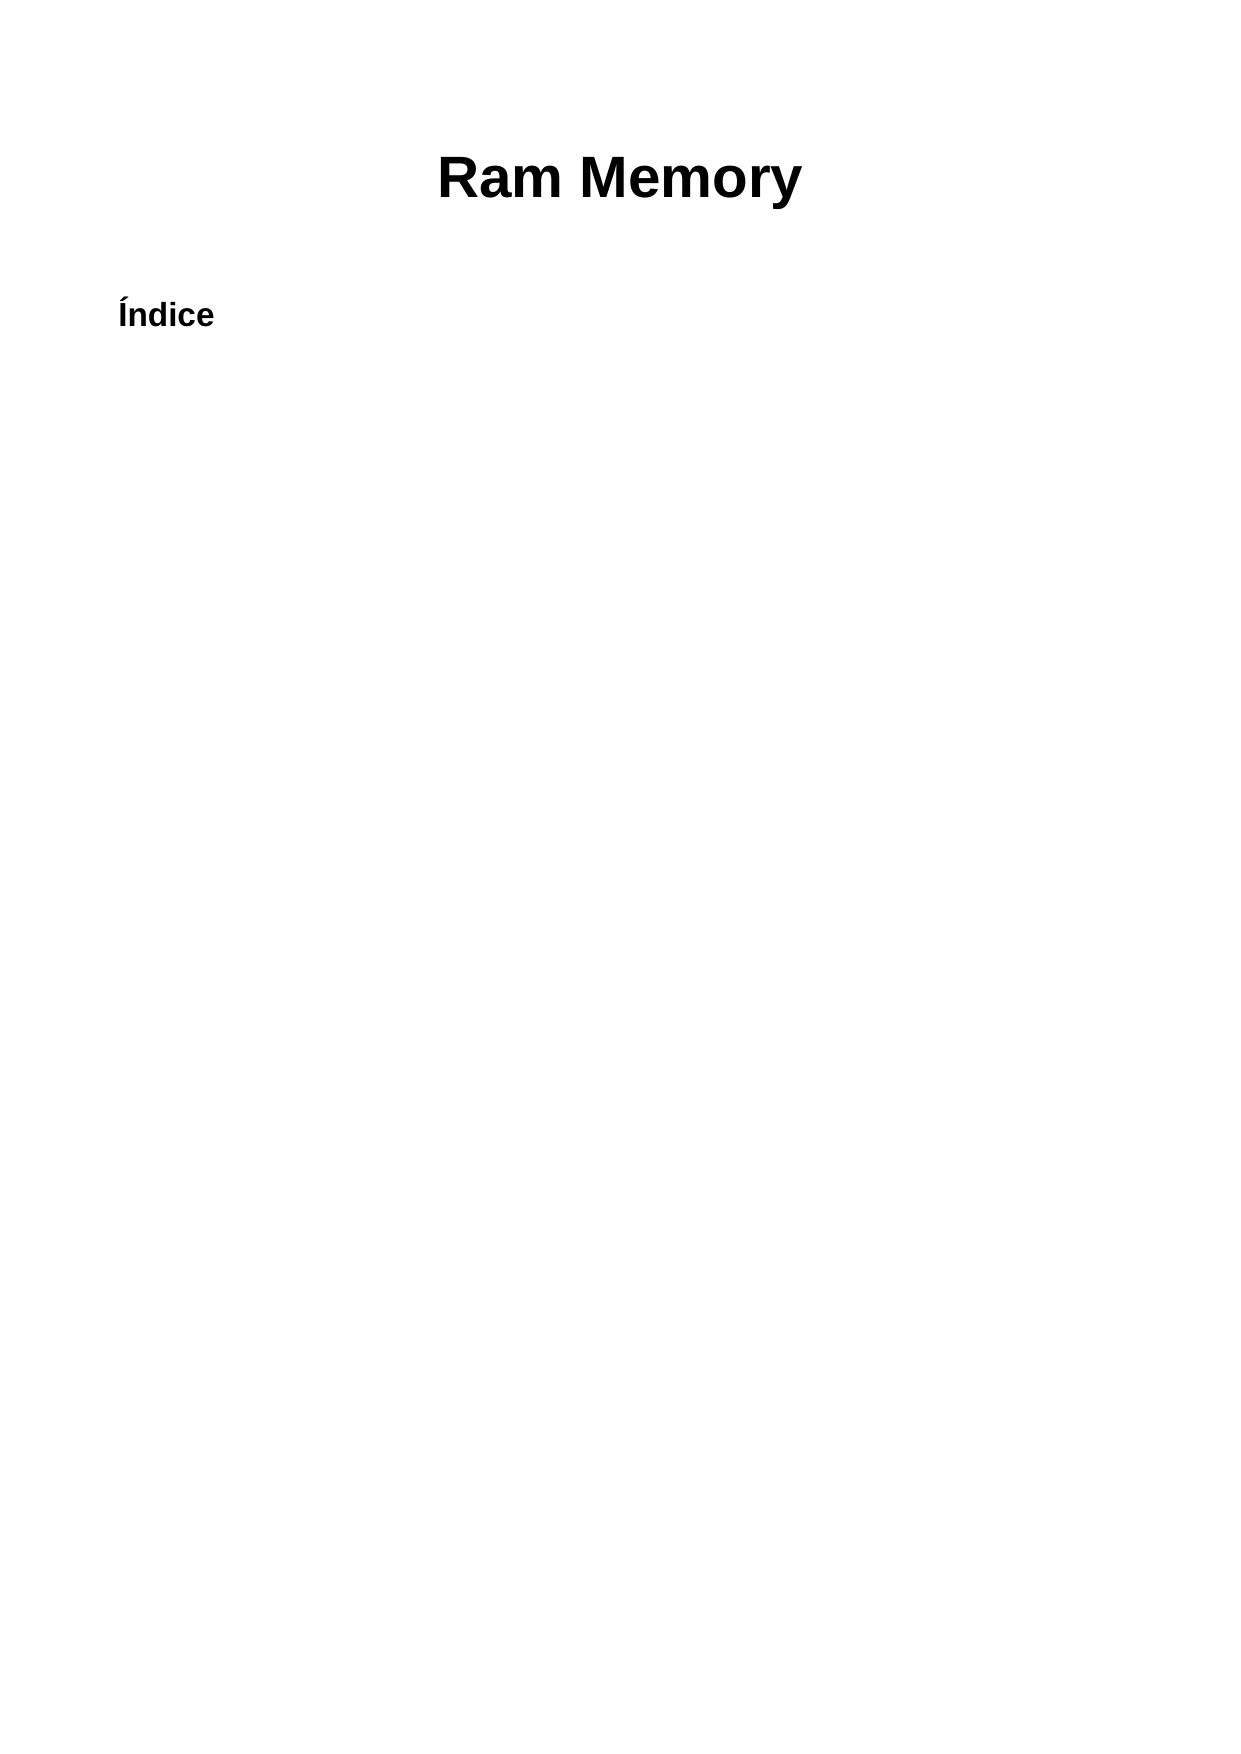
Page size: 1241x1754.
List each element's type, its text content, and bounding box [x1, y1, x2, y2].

subtitle Índice [118, 295, 1122, 334]
title Ram Memory [118, 143, 1122, 210]
